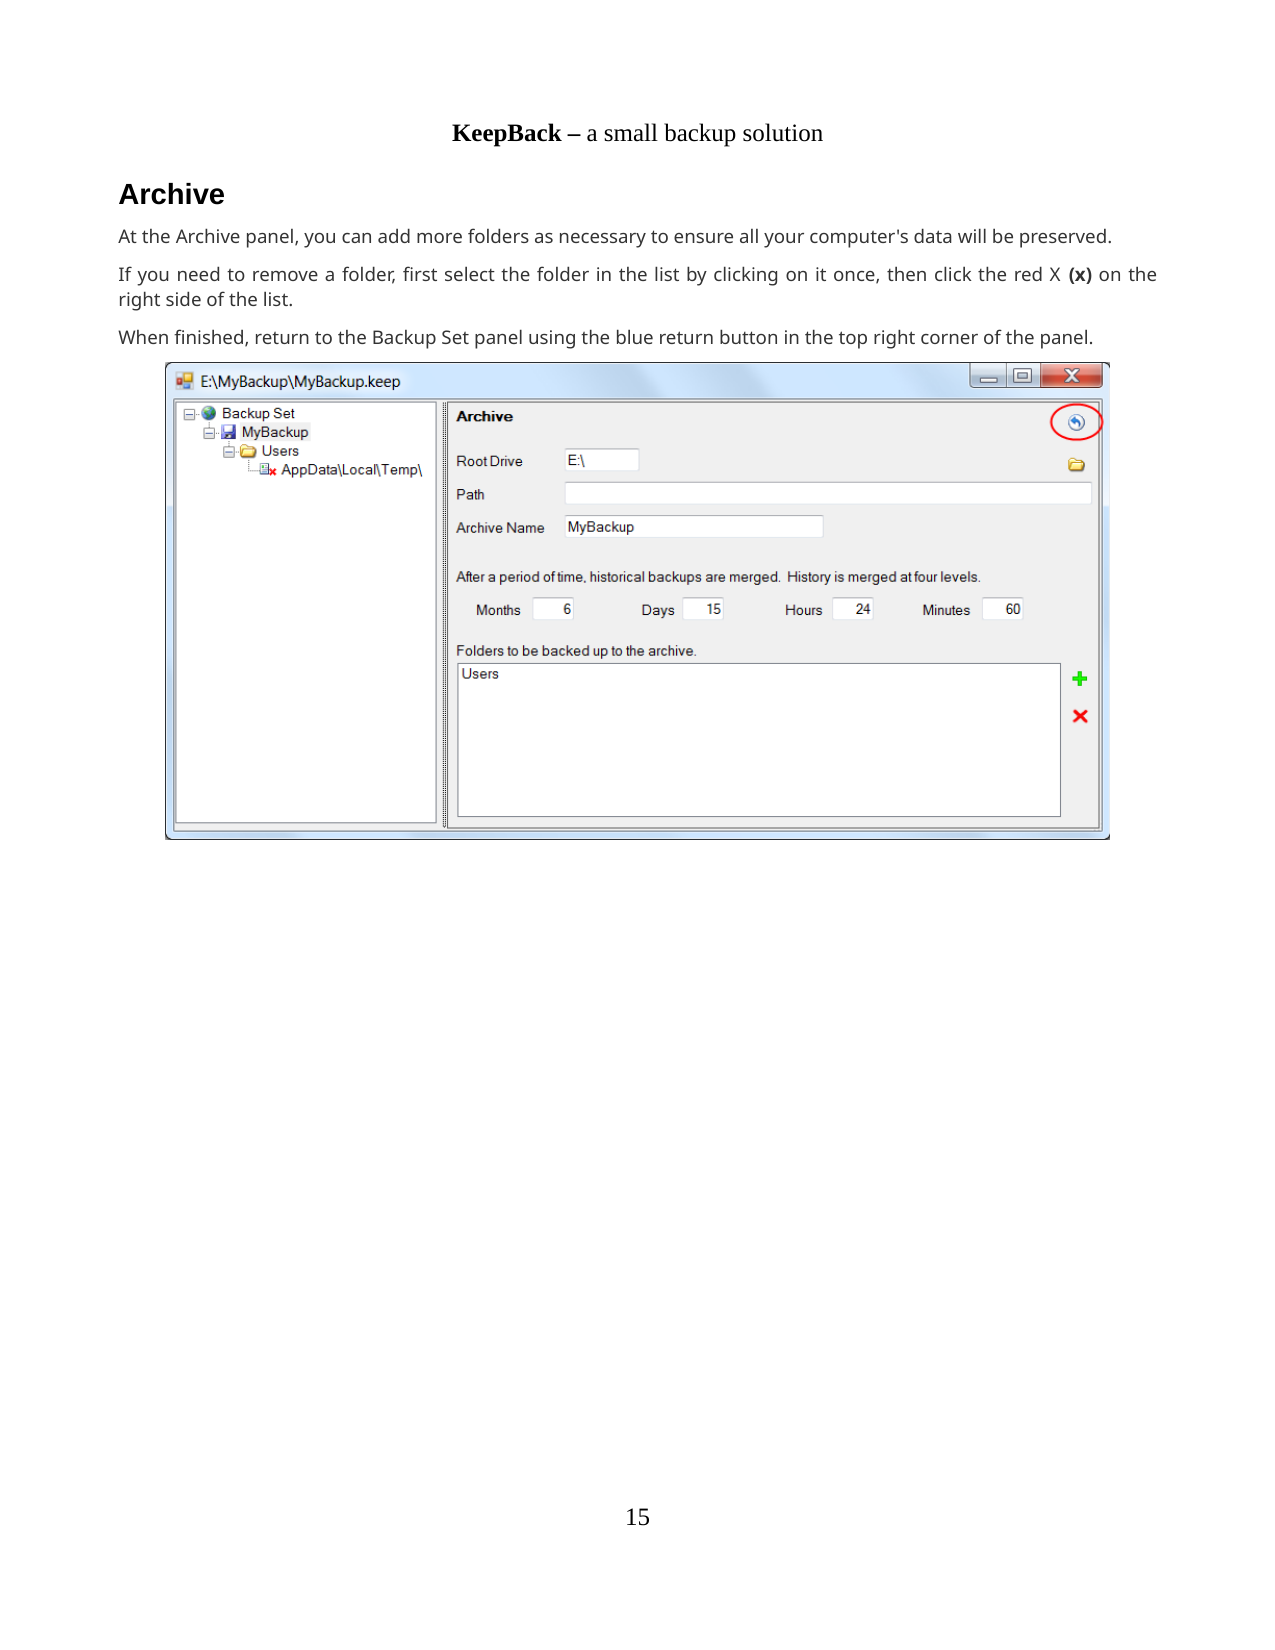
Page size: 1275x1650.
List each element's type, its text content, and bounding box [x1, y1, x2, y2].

text When finished, return to the Backup Set panel using the blue return button in the top right corner of the panel. [118, 325, 1157, 350]
text If you need to remove a folder, first select the folder in the list by clicking on it once, then click the red X (x) on the right side of the list. [118, 261, 1157, 312]
subtitle Archive [118, 177, 1157, 211]
text At the Archive panel, you can add more folders as necessary to ensure all your computer's data will be preserved. [118, 223, 1157, 249]
picture [165, 362, 1110, 840]
